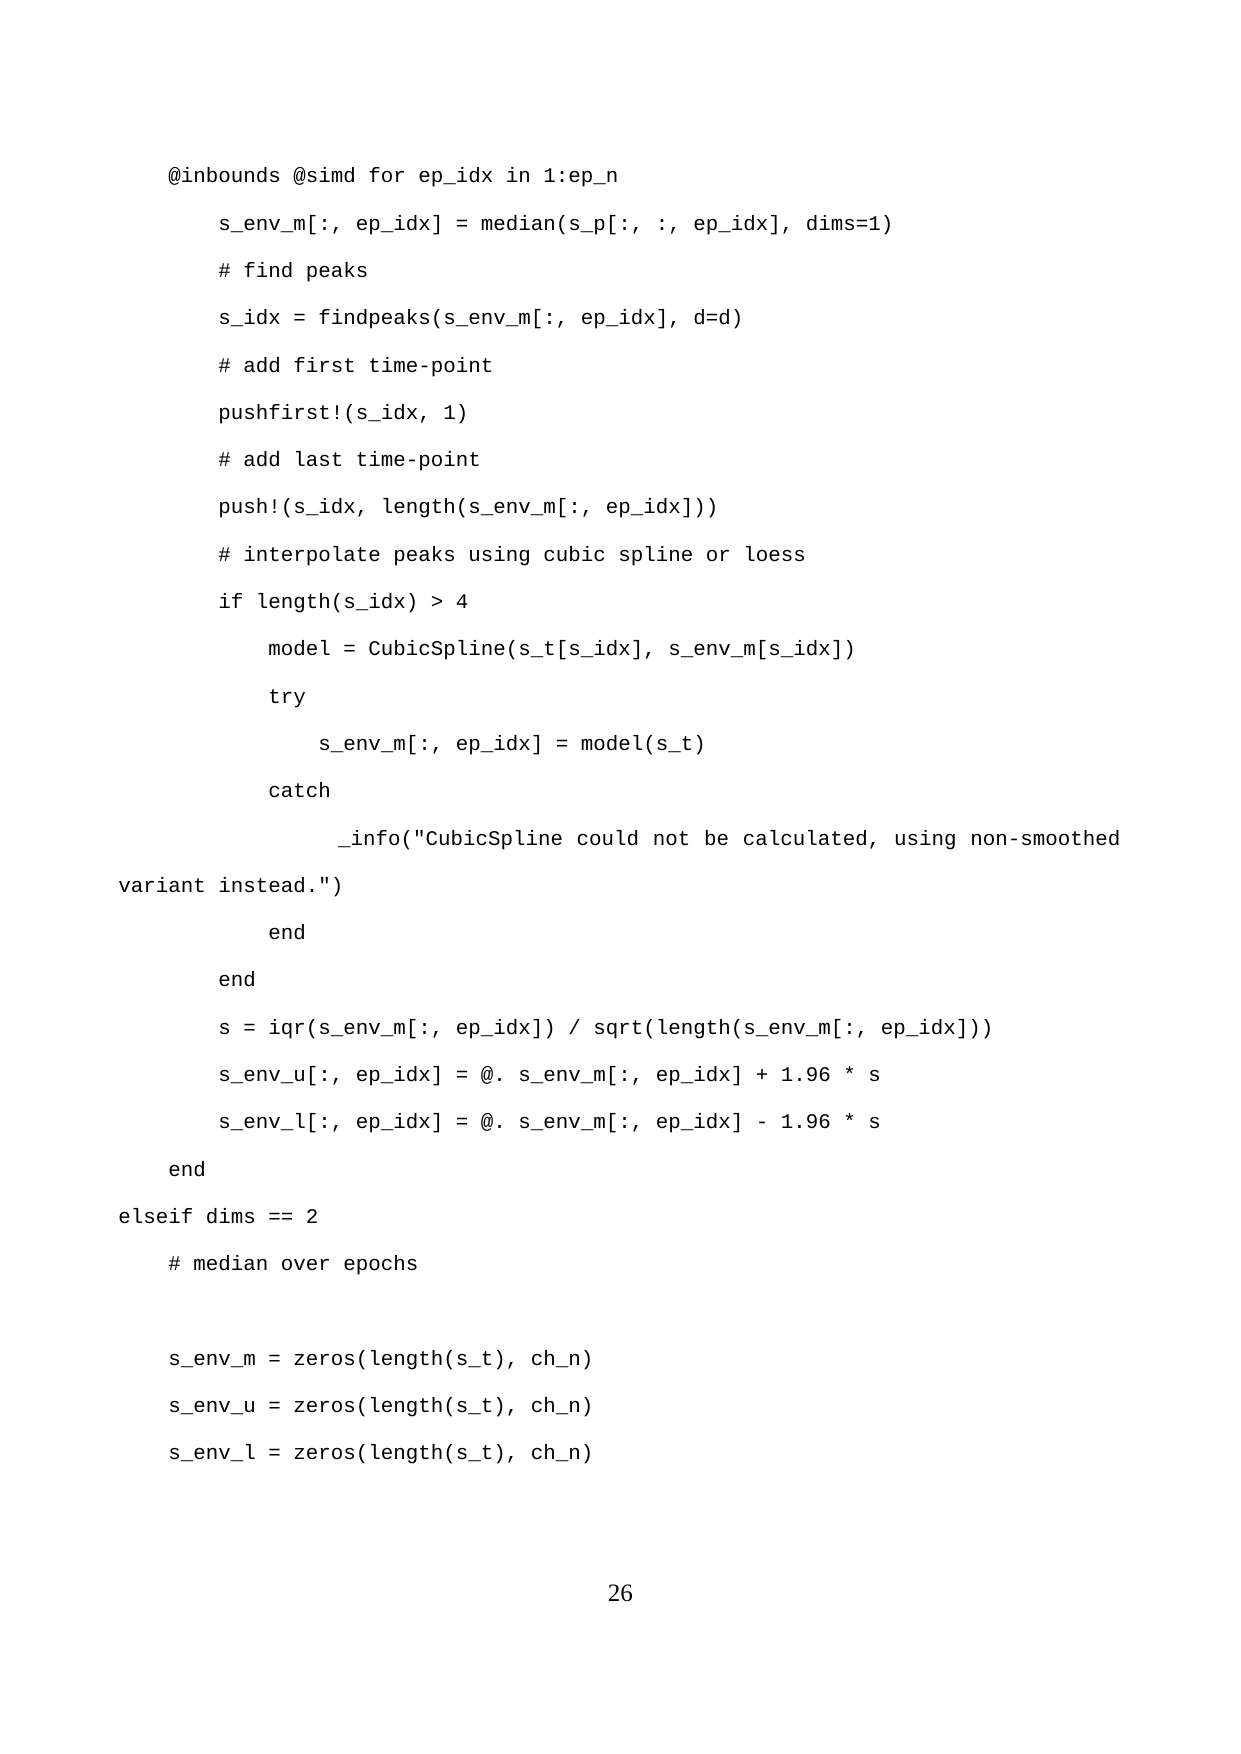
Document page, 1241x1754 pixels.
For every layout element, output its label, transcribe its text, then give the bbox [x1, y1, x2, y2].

text # add first time-point [118, 354, 1122, 378]
text catch [118, 780, 1122, 804]
text try [118, 686, 1122, 709]
text push!(s_idx, length(s_env_m[:, ep_idx])) [118, 496, 1122, 520]
text pushfirst!(s_idx, 1) [118, 402, 1122, 426]
text # find peaks [118, 260, 1122, 284]
text # median over epochs [118, 1253, 1122, 1277]
text end [118, 1158, 1122, 1182]
text _info("CubicSpline could not be calculated, using non-smoothed variant instead.") [118, 827, 1122, 898]
text s = iqr(s_env_m[:, ep_idx]) / sqrt(length(s_env_m[:, ep_idx])) [118, 1017, 1122, 1040]
text s_env_u = zeros(length(s_t), ch_n) [118, 1395, 1122, 1419]
text s_env_m = zeros(length(s_t), ch_n) [118, 1348, 1122, 1371]
text s_env_m[:, ep_idx] = model(s_t) [118, 733, 1122, 757]
text s_env_m[:, ep_idx] = median(s_p[:, :, ep_idx], dims=1) [118, 213, 1122, 236]
text model = CubicSpline(s_t[s_idx], s_env_m[s_idx]) [118, 638, 1122, 662]
text if length(s_idx) > 4 [118, 591, 1122, 615]
text s_env_l[:, ep_idx] = @. s_env_m[:, ep_idx] - 1.96 * s [118, 1111, 1122, 1135]
text end [118, 969, 1122, 993]
text s_idx = findpeaks(s_env_m[:, ep_idx], d=d) [118, 307, 1122, 331]
text # interpolate peaks using cubic spline or loess [118, 544, 1122, 567]
text @inbounds @simd for ep_idx in 1:ep_n [118, 165, 1122, 189]
text s_env_l = zeros(length(s_t), ch_n) [118, 1442, 1122, 1466]
text # add last time-point [118, 449, 1122, 473]
text end [118, 922, 1122, 946]
text s_env_u[:, ep_idx] = @. s_env_m[:, ep_idx] + 1.96 * s [118, 1064, 1122, 1088]
text elseif dims == 2 [118, 1206, 1122, 1229]
